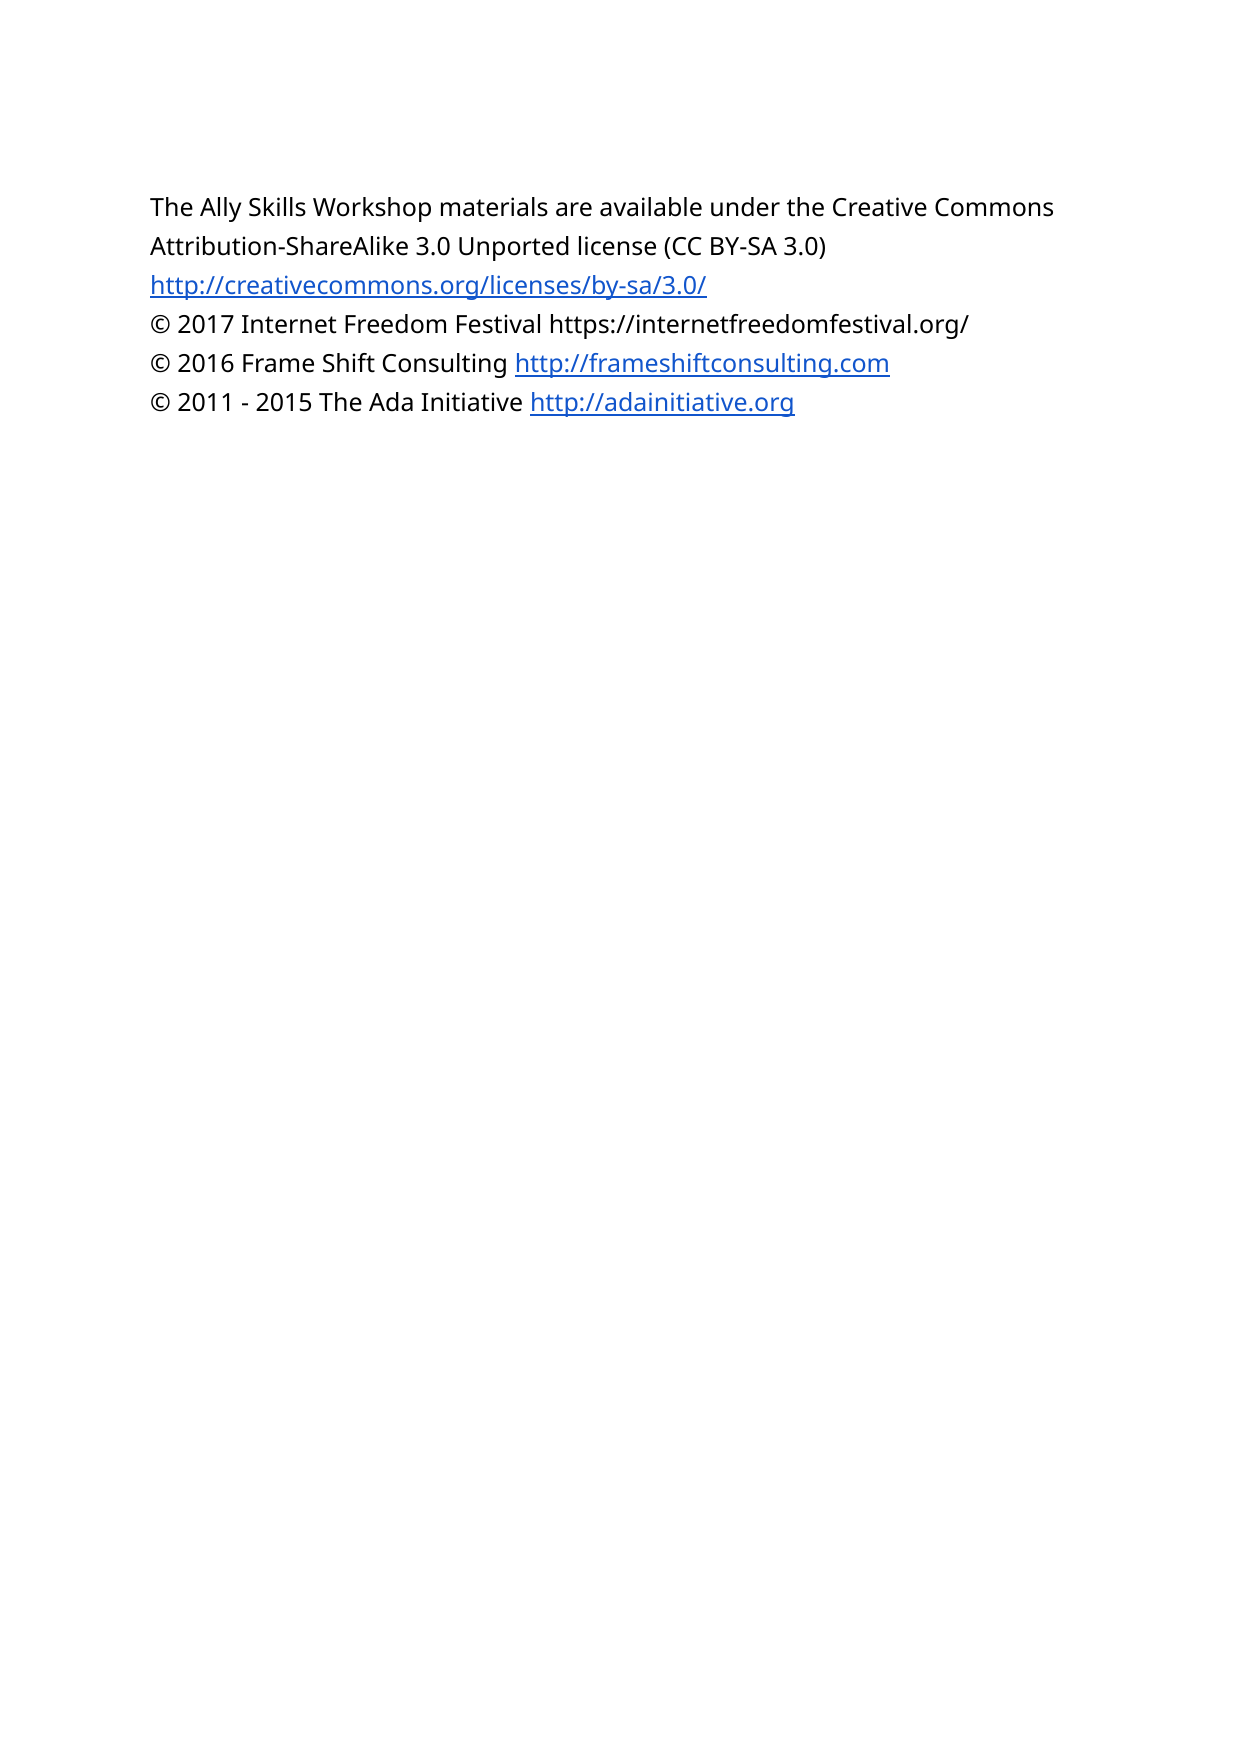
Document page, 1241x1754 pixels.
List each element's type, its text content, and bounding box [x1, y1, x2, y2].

text © 2016 Frame Shift Consulting http://frameshiftconsulting.com [150, 346, 1090, 380]
text The Ally Skills Workshop materials are available under the Creative Commons Attribution-ShareAlike 3.0 Unported license (CC BY-SA 3.0) http://creativecommons.org/licenses/by-sa/3.0/ [150, 189, 1090, 302]
text © 2017 Internet Freedom Festival https://internetfreedomfestival.org/ [150, 307, 1090, 341]
text © 2011 - 2015 The Ada Initiative http://adainitiative.org [150, 385, 1090, 419]
